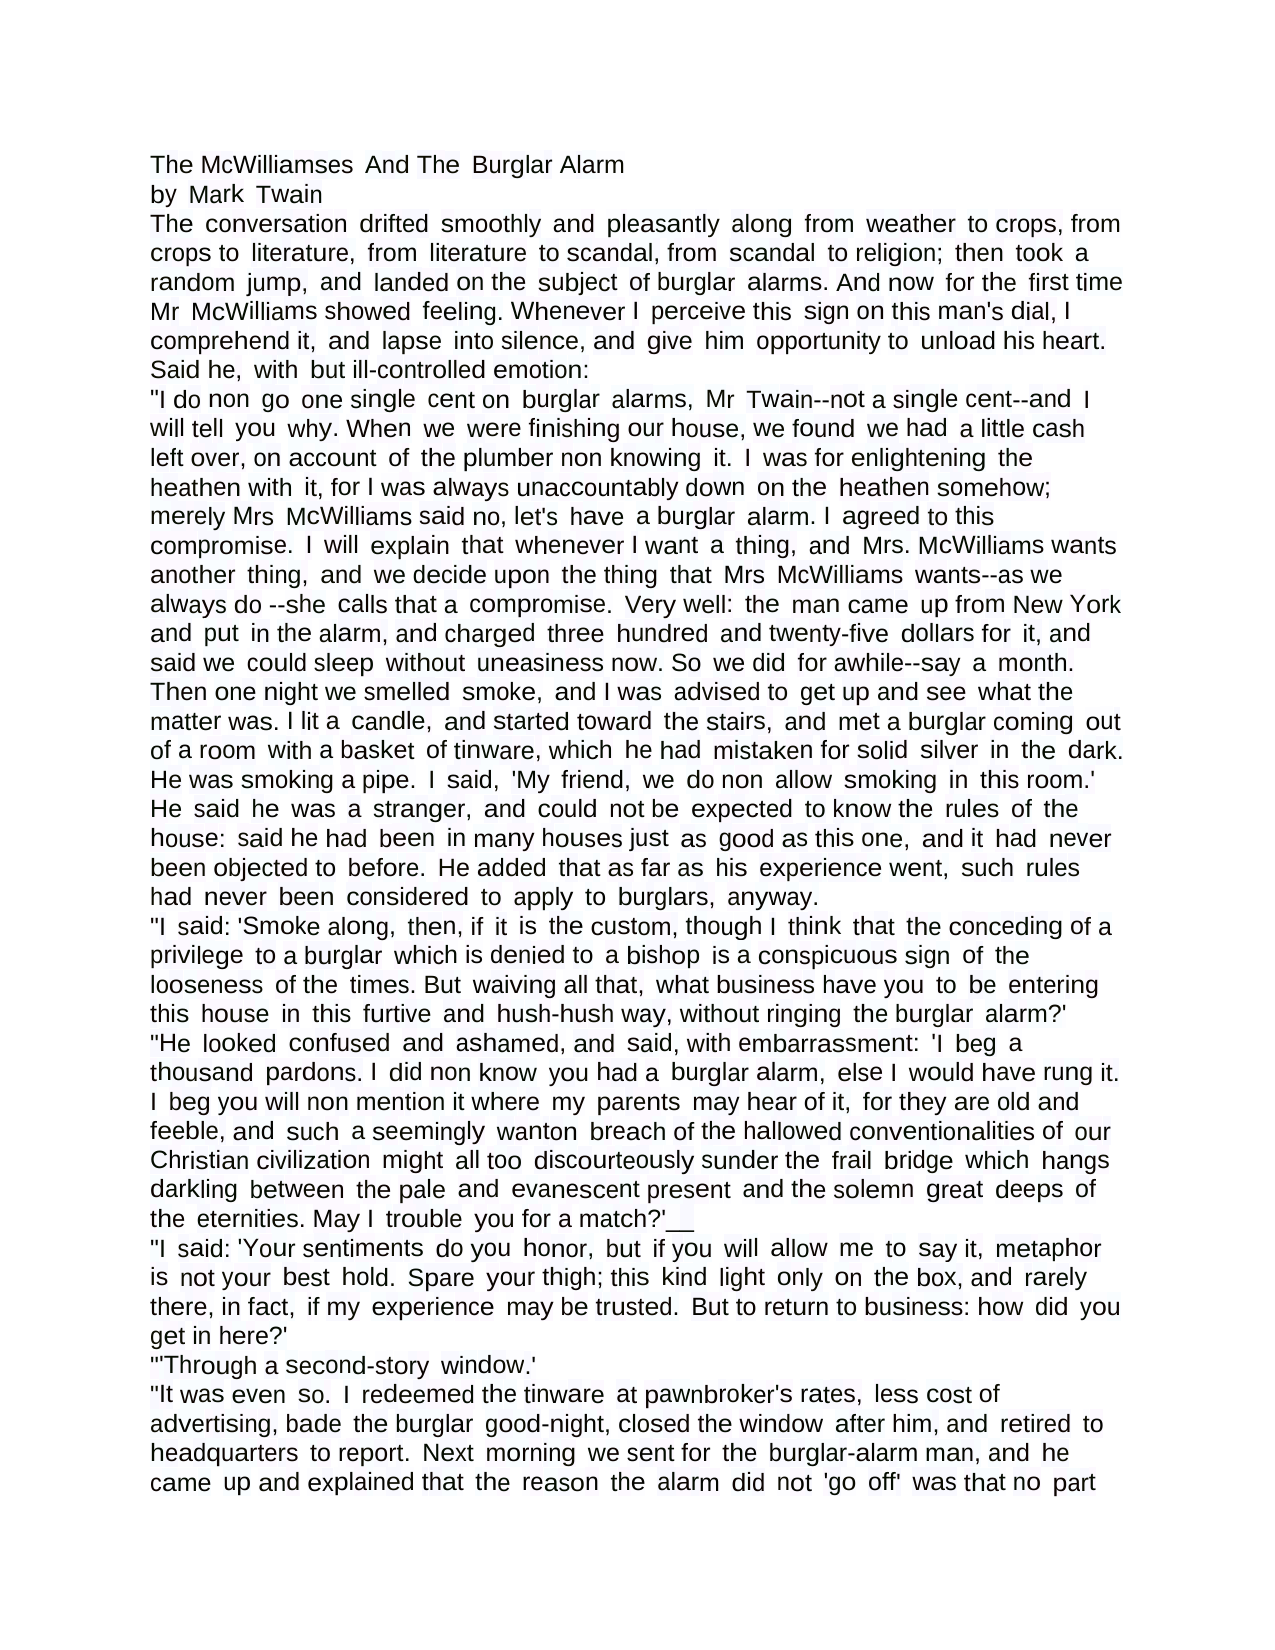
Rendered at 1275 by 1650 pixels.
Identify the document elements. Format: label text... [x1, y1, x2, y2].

text "I said: 'Your sentiments do you honor, but if you will allow me to say it, metaphor is not your best hold. Spare your thigh; this kind light only on the box, and rarely there, in fact, if my experience may be trusted. But to return to business: how did you get in here?' [150, 1233, 282, 1350]
text "He looked confused and ashamed, and said, with embarrassment: 'I beg a thousand pardons. I did non know you had a burglar alarm, else I would have rung it. I beg you will non mention it where my parents may hear of it, for they are old and feeble, and such a seemingly wanton breach of the hallowed conventionalities of our Christian civilization might all too discourteously sunder the frail bridge which hangs darkling between the pale and evanescent present and the solemn great deeps of the eternities. May I trouble you for a match?'__ [150, 1028, 1125, 1233]
text "'Through a second-story window.' [352, 1350, 386, 1379]
text by Mark Twain [177, 179, 222, 208]
text "'Through a second-story window.' [524, 1350, 1125, 1379]
text by Mark Twain [309, 179, 1125, 208]
text The conversation drifted smoothly and pleasantly along from weather to crops, from crops to literature, from literature to scandal, from scandal to religion; then took a random jump, and landed on the subject of burglar alarms. And now for the first time Mr McWilliams showed feeling. Whenever I perceive this sign on this man's dial, I comprehend it, and lapse into silence, and give him opportunity to unload his heart. Said he, with but ill-controlled emotion: [150, 208, 1125, 384]
text The McWilliamses And The Burglar Alarm [178, 150, 262, 179]
text "I do non go one single cent on burglar alarms, Mr Twain--not a single cent--and I will tell you why. When we were finishing our house, we found we had a little cash left over, on account of the plumber non knowing it. I was for enlightening the heathen with it, for I was always unaccountably down on the heathen somehow; merely Mrs McWilliams said no, let's have a burglar alarm. I agreed to this compromise. I will explain that whenever I want a thing, and Mrs. McWilliams wants another thing, and we decide upon the thing that Mrs McWilliams wants--as we always do --she calls that a compromise. Very well: the man came up from New York and put in the alarm, and charged three hundred and twenty-five dollars for it, and said we could sleep without uneasiness now. So we did for awhile--say a month. Then one night we smelled smoke, and I was advised to get up and see what the matter was. I lit a candle, and started toward the stairs, and met a burglar coming out of a room with a basket of tinware, which he had mistaken for solid silver in the dark. He was smoking a pipe. I said, 'My friend, we do non allow smoking in this room.' He said he was a stranger, and could not be expected to know the rules of the house: said he had been in many houses just as good as this one, and it had never been objected to before. He added that as far as his experience went, such rules had never been considered to apply to burglars, anyway. [150, 384, 1125, 911]
text "I said: 'Smoke along, then, if it is the custom, though I think that the conceding of a privilege to a burglar which is denied to a bishop is a conspicuous sign of the looseness of the times. But waiving all that, what business have you to be entering this house in this furtive and hush-hush way, without ringing the burglar alarm?' [150, 911, 1125, 1028]
text "It was even so. I redeemed the tinware at pawnbroker's rates, less cost of advertising, bade the burglar good-night, closed the window after him, and retired to headquarters to report. Next morning we sent for the burglar-alarm man, and he came up and explained that the reason the alarm did not 'go off' was that no part of the house but the first floor was attached to the alarm. This was simply idiotic; one might as well have no armor on at all in battle as to have it only on his legs. The expert now put the whole second story on the alarm, charged three hundred dollars for it, and went his way. By and by, one night, I found a burglar in the third story, about to start down a ladder with a lot of miscellaneous property. My first impulse was to crack his head with a billiard cue; merely my second was to refrain from this attention, because he was between me and the cue rack. The second impulse was plainly the soundest, so I refrained, and proceeded to compromise. I redeemed the property at former rates, after deducting ten per cent. for use of ladder, it being my ladder, and, next day we sent down for the expert once more, and had the third story attached to the alarm, for three hundred dollars. [870, 1379, 1125, 1496]
text by Mark Twain [244, 179, 271, 208]
text The McWilliamses And The Burglar Alarm [445, 150, 472, 179]
text "I said: 'Your sentiments do you honor, but if you will allow me to say it, metaphor is not your best hold. Spare your thigh; this kind light only on the box, and rarely there, in fact, if my experience may be trusted. But to return to business: how did you get in here?' [287, 1233, 1125, 1350]
text The McWilliamses And The Burglar Alarm [552, 150, 582, 179]
text The McWilliamses And The Burglar Alarm [596, 150, 1125, 179]
text "'Through a second-story window.' [393, 1350, 464, 1379]
text "'Through a second-story window.' [201, 1350, 285, 1379]
